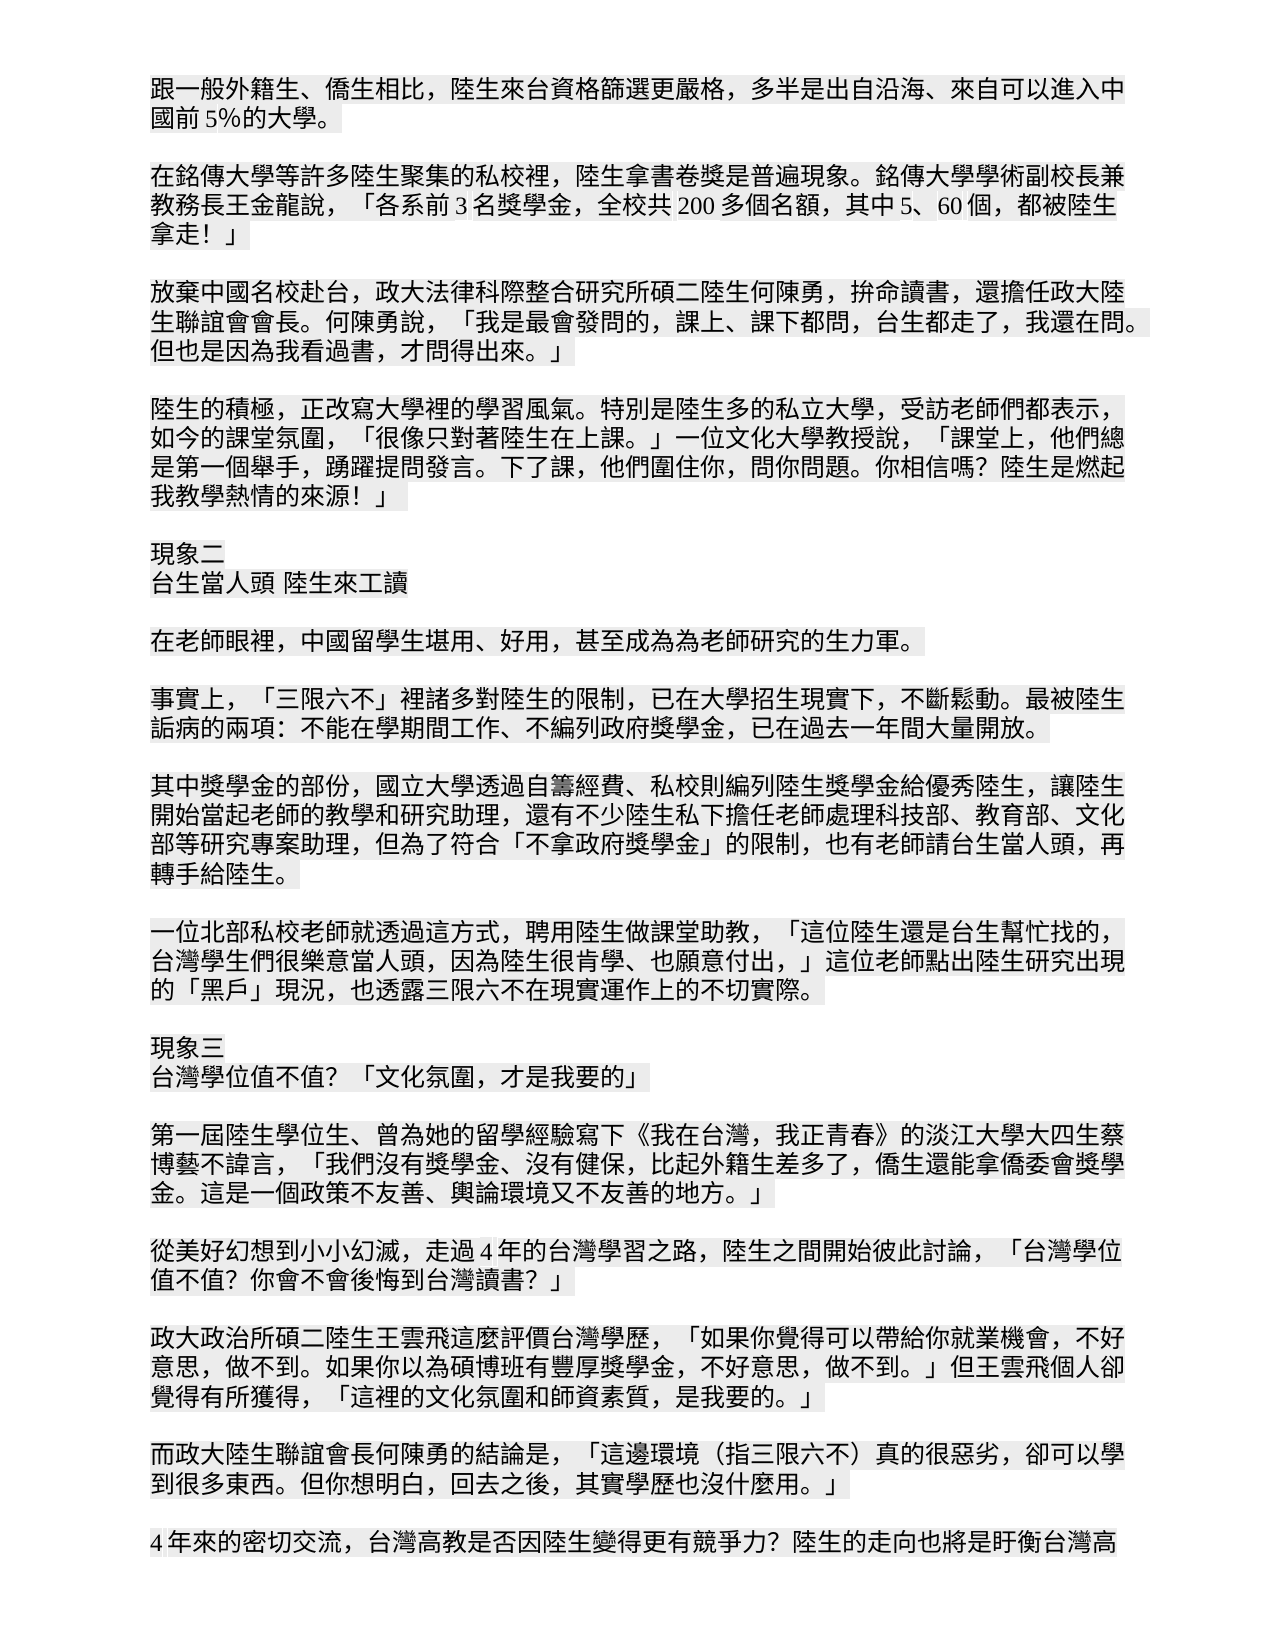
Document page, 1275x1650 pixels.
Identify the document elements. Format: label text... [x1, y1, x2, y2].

text 陸生：收穫多 但台灣學歷不好用 天下雜誌作者： 天下編輯部 2015年4月14日 第一批來台的中國留學生，即將在6月從大學畢業了。目前的中國學位生有5881名，外加快速膨脹的短期研修生，4年總計超過8萬人次，平均每年兩萬人。 這4年間，陸生改變了台灣高教的面貌：他們的拼勁顛覆高教學習；他們成為台灣老師教學和研究的生力軍；最後，陸生來台灣不只為學歷，他們已經深入台灣的校園和社會。 現象一 陸生念書夠拚 重燃台灣教授教學魂 跟一般外籍生、僑生相比，陸生來台資格篩選更嚴格，多半是出自沿海、來自可以進入中國前5％的大學。 在銘傳大學等許多陸生聚集的私校裡，陸生拿書卷獎是普遍現象。銘傳大學學術副校長兼教務長王金龍說，「各系前3名獎學金，全校共200多個名額，其中5、60個，都被陸生拿走！」 放棄中國名校赴台，政大法律科際整合研究所碩二陸生何陳勇，拚命讀書，還擔任政大陸生聯誼會會長。何陳勇說，「我是最會發問的，課上、課下都問，台生都走了，我還在問。但也是因為我看過書，才問得出來。」 陸生的積極，正改寫大學裡的學習風氣。特別是陸生多的私立大學，受訪老師們都表示，如今的課堂氛圍，「很像只對著陸生在上課。」一位文化大學教授說，「課堂上，他們總是第一個舉手，踴躍提問發言。下了課，他們圍住你，問你問題。你相信嗎？陸生是燃起我教學熱情的來源！」 現象二 台生當人頭 陸生來工讀 在老師眼裡，中國留學生堪用、好用，甚至成為為老師研究的生力軍。 事實上，「三限六不」裡諸多對陸生的限制，已在大學招生現實下，不斷鬆動。最被陸生詬病的兩項：不能在學期間工作、不編列政府獎學金，已在過去一年間大量開放。 其中獎學金的部份，國立大學透過自籌經費、私校則編列陸生獎學金給優秀陸生，讓陸生開始當起老師的教學和研究助理，還有不少陸生私下擔任老師處理科技部、教育部、文化部等研究專案助理，但為了符合「不拿政府獎學金」的限制，也有老師請台生當人頭，再轉手給陸生。 一位北部私校老師就透過這方式，聘用陸生做課堂助教，「這位陸生還是台生幫忙找的，台灣學生們很樂意當人頭，因為陸生很肯學、也願意付出，」這位老師點出陸生研究出現的「黑戶」現況，也透露三限六不在現實運作上的不切實際。 現象三 台灣學位值不值？「文化氛圍，才是我要的」 第一屆陸生學位生、曾為她的留學經驗寫下《我在台灣，我正青春》的淡江大學大四生蔡博藝不諱言，「我們沒有獎學金、沒有健保，比起外籍生差多了，僑生還能拿僑委會獎學金。這是一個政策不友善、輿論環境又不友善的地方。」 從美好幻想到小小幻滅，走過4年的台灣學習之路，陸生之間開始彼此討論，「台灣學位值不值？你會不會後悔到台灣讀書？」 政大政治所碩二陸生王雲飛這麼評價台灣學歷，「如果你覺得可以帶給你就業機會，不好意思，做不到。如果你以為碩博班有豐厚獎學金，不好意思，做不到。」但王雲飛個人卻覺得有所獲得，「這裡的文化氛圍和師資素質，是我要的。」 而政大陸生聯誼會長何陳勇的結論是，「這邊環境（指三限六不）真的很惡劣，卻可以學到很多東西。但你想明白，回去之後，其實學歷也沒什麼用。」 4年來的密切交流，台灣高教是否因陸生變得更有競爭力？陸生的走向也將是盱衡台灣高教競爭力的重要尺度。……（ 完整報導，請見《天下雜誌》570期 ） [150, 75, 1125, 1557]
